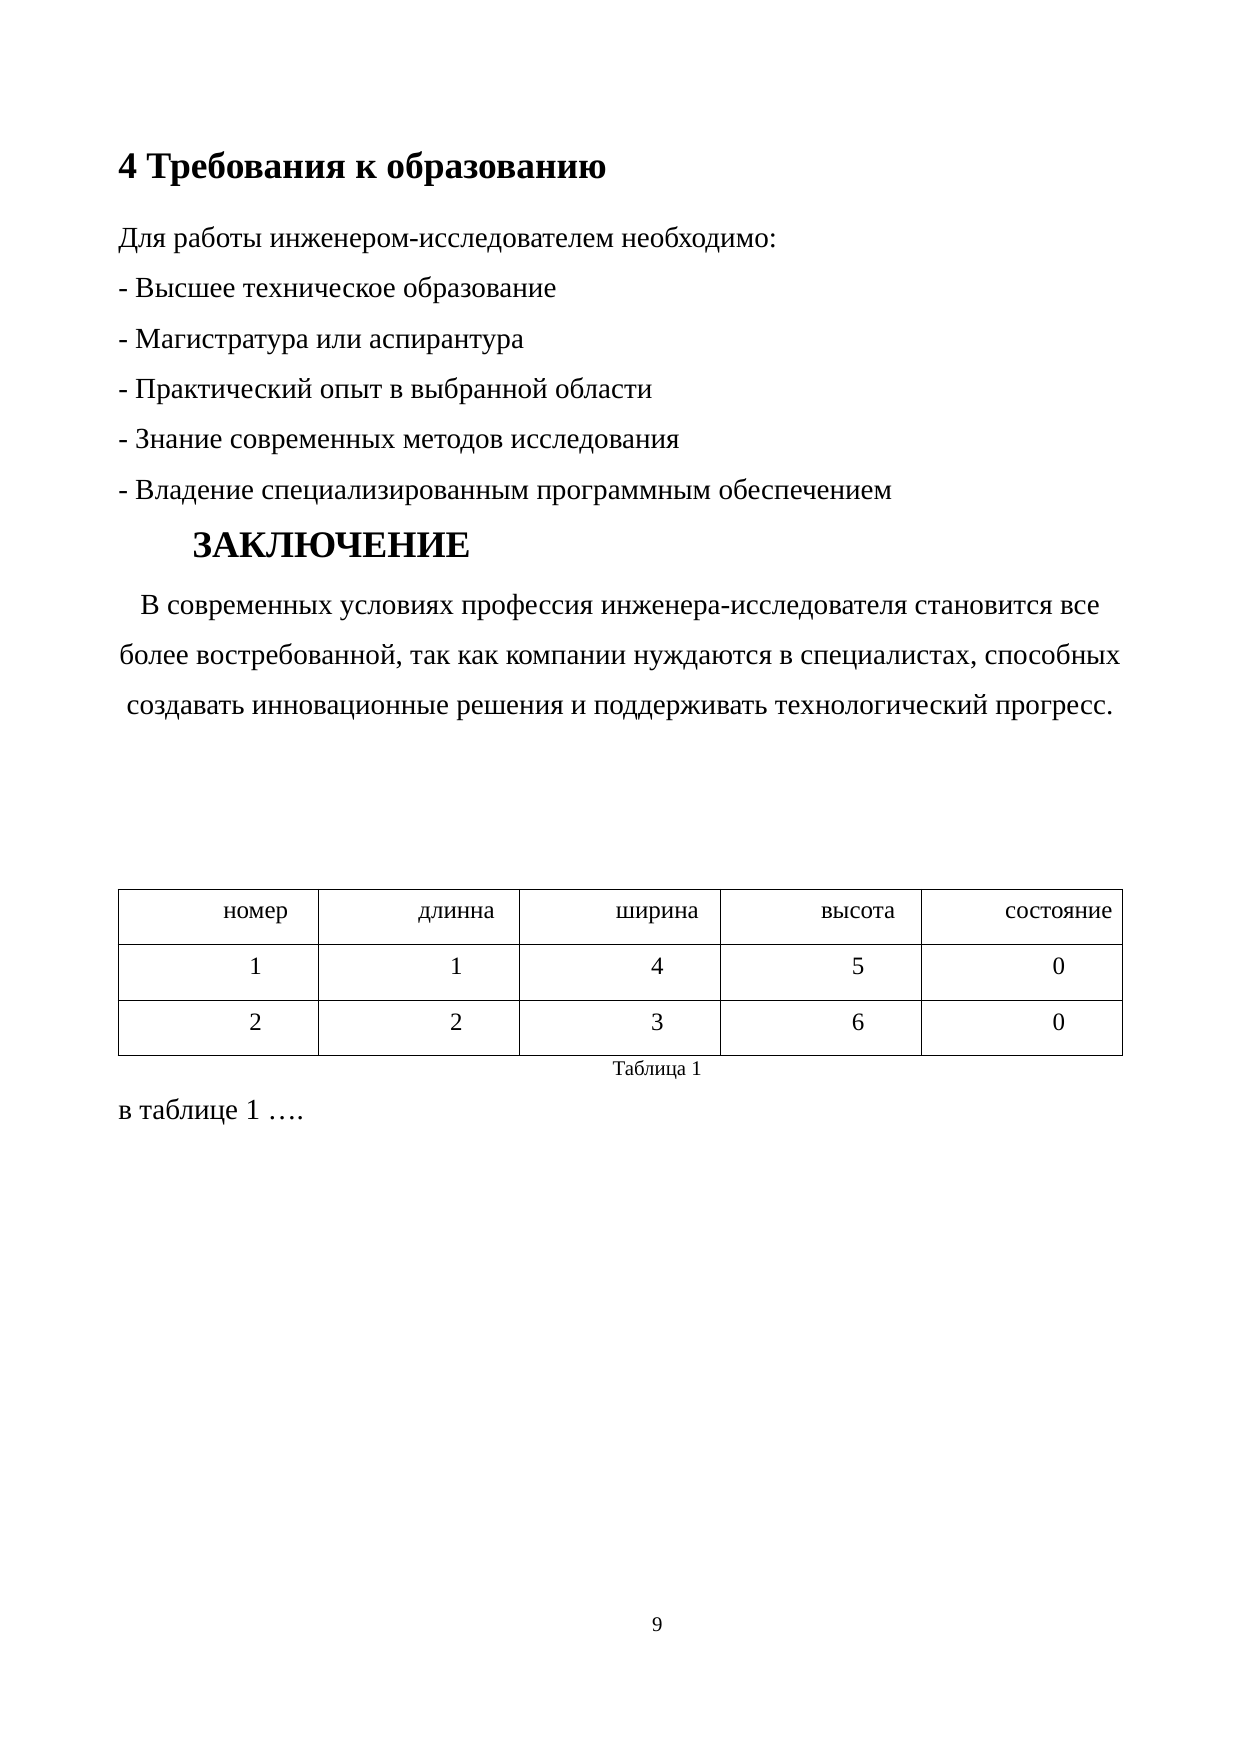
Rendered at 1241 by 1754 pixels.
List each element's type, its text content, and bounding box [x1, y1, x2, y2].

table_header длинна [319, 890, 519, 944]
text - Магистратура или аспирантура [118, 321, 1122, 354]
table_cell 6 [721, 1001, 921, 1055]
table_cell 0 [922, 945, 1122, 1000]
text в таблице 1 …. [118, 1092, 1122, 1126]
table_cell 2 [319, 1001, 519, 1055]
text - Высшее техническое образование [118, 271, 1122, 304]
subtitle ЗАКЛЮЧЕНИЕ [118, 522, 1122, 565]
table_cell 3 [520, 1001, 720, 1055]
table_cell 5 [721, 945, 921, 1000]
table_cell 0 [922, 1001, 1122, 1055]
table_cell 4 [520, 945, 720, 1000]
table_header высота [721, 890, 921, 944]
table_cell 2 [119, 1001, 318, 1055]
text Таблица 1 [118, 1056, 1122, 1080]
subtitle Требования к образованию [118, 143, 1122, 186]
text - Практический опыт в выбранной области [118, 371, 1122, 405]
text - Владение специализированным программным обеспечением [118, 472, 1122, 505]
text Для работы инженером-исследователем необходимо: [118, 220, 1122, 254]
table_header ширина [520, 890, 720, 944]
table_cell 1 [119, 945, 318, 1000]
text - Знание современных методов исследования [118, 422, 1122, 455]
table_header состояние [922, 890, 1122, 944]
text В современных условиях профессия инженера-исследователя становится все более востребованной, так как компании нуждаются в специалистах, способных создавать инновационные решения и поддерживать технологический прогресс. [118, 587, 1122, 721]
table_header номер [119, 890, 318, 944]
table_cell 1 [319, 945, 519, 1000]
